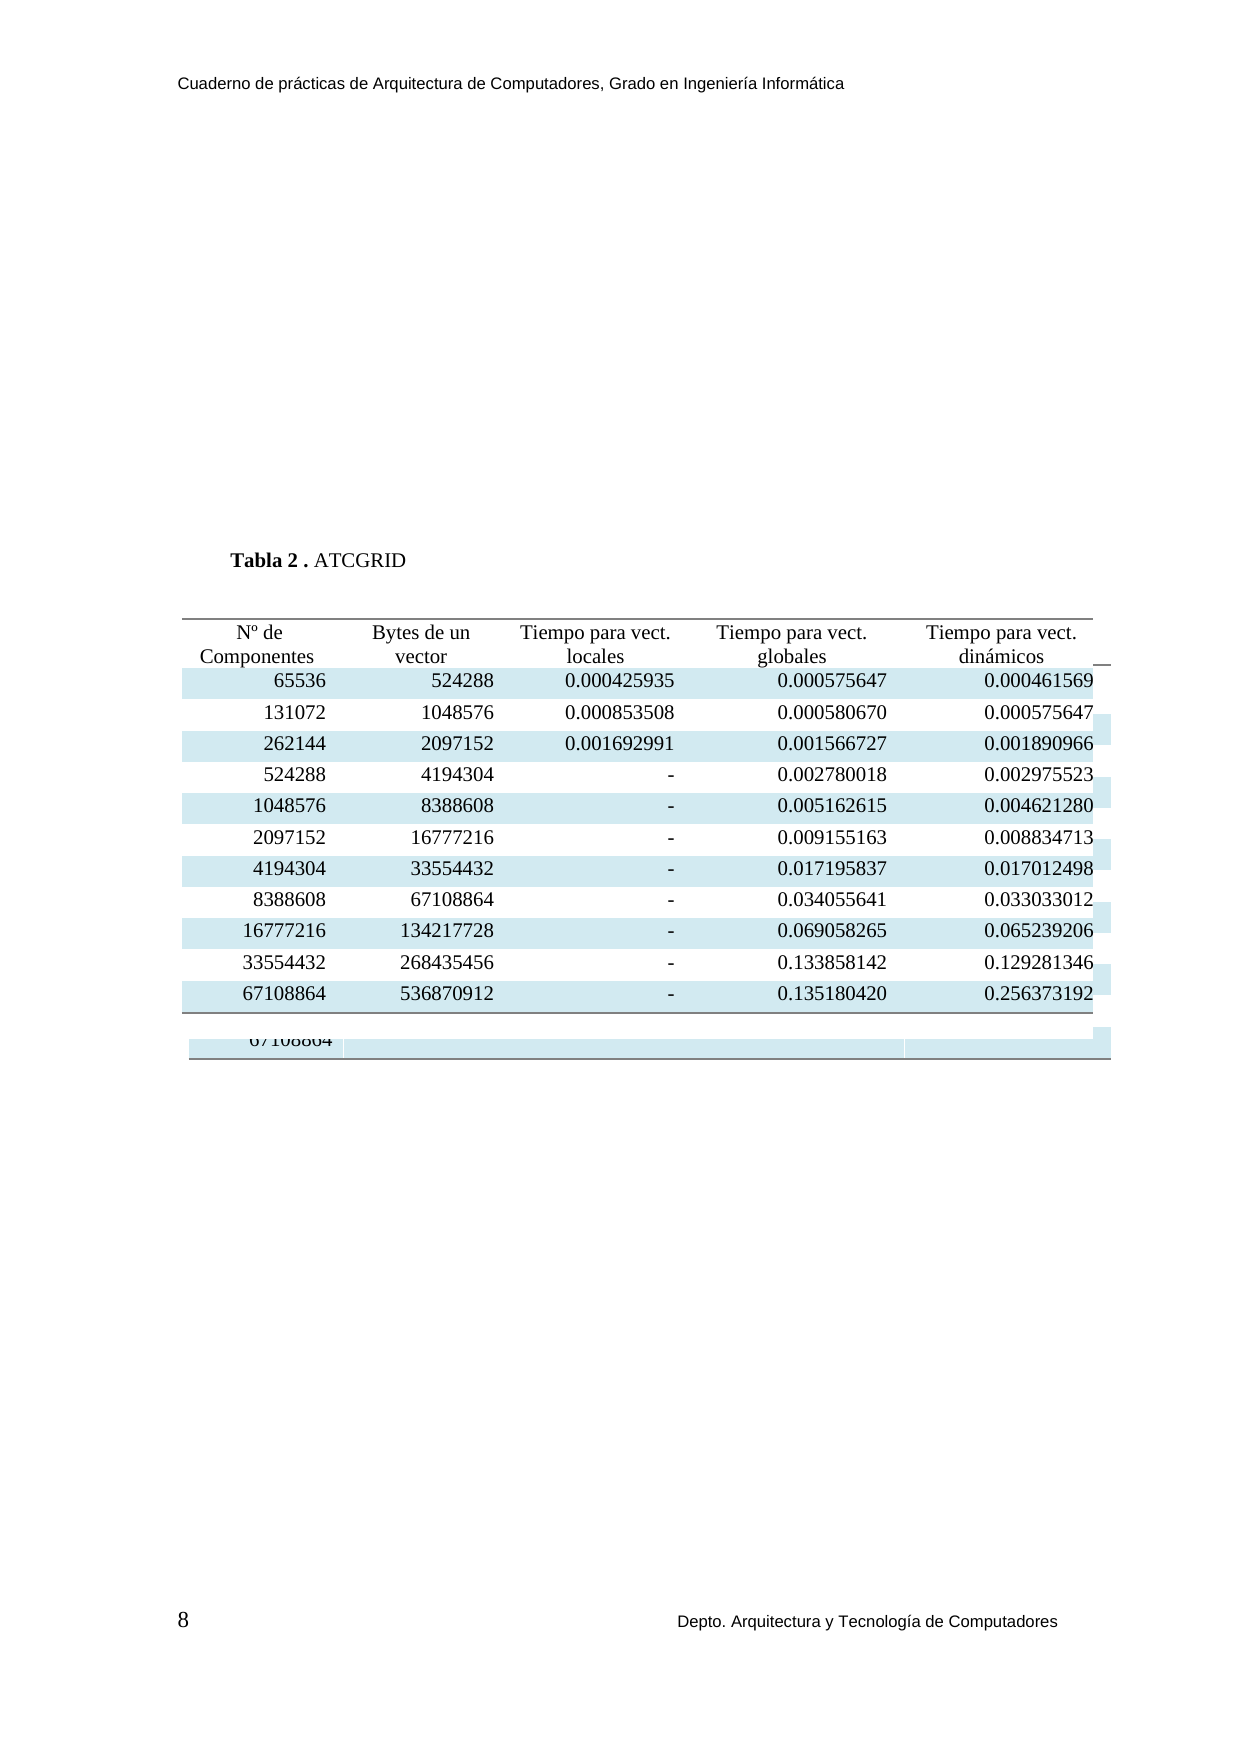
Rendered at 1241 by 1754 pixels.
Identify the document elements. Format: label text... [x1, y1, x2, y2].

table_cell [1093, 933, 1111, 964]
table_cell [1093, 808, 1111, 839]
table_cell - [505, 981, 686, 1012]
table_cell 0.256373192 [898, 981, 1093, 1012]
table_cell 0.005162615 [686, 793, 898, 824]
table_header Tiempo para vect. dinámicos [1093, 666, 1111, 714]
table_cell [1093, 870, 1111, 902]
table_cell [1093, 964, 1111, 995]
table_cell 0.135180420 [686, 981, 898, 1012]
table_cell 536870912 [337, 981, 505, 1012]
table_cell - [505, 856, 686, 887]
table_cell 65536 [182, 668, 337, 699]
table_cell 16777216 [182, 918, 337, 949]
table_header Bytes de un vector [337, 620, 505, 668]
table_cell - [505, 887, 686, 918]
table_cell [692, 1039, 904, 1058]
table_cell 0.001890966 [898, 731, 1093, 762]
table_cell 0.004621280 [898, 793, 1093, 824]
table_cell 0.000425935 [505, 668, 686, 699]
table_header Nº de Componentes [182, 620, 337, 668]
table_cell 0.065239206 [898, 918, 1093, 949]
table_cell 67108864 [182, 981, 337, 1012]
table_cell - [505, 762, 686, 793]
table_cell 0.002975523 [898, 762, 1093, 793]
table_cell 2097152 [182, 825, 337, 856]
table_cell 0.008834713 [898, 825, 1093, 856]
table_cell 131072 [182, 700, 337, 731]
table_cell 0.133858142 [686, 950, 898, 981]
table_header Tiempo para vect. dinámicos [898, 620, 1093, 668]
table_cell 33554432 [182, 950, 337, 981]
table_cell 0.001566727 [686, 731, 898, 762]
table_cell [1093, 995, 1111, 1027]
table_header ATCGRID [144, 523, 1092, 572]
table_cell 1048576 [337, 700, 505, 731]
table_cell 262144 [182, 731, 337, 762]
table_cell 0.009155163 [686, 825, 898, 856]
table_header Tiempo para vect. globales [686, 620, 898, 668]
table_cell 33554432 [337, 856, 505, 887]
table_cell 0.000580670 [686, 700, 898, 731]
table_cell 67108864 [189, 1039, 343, 1058]
table_cell 1048576 [182, 793, 337, 824]
table_cell 16777216 [337, 825, 505, 856]
table_cell [1093, 777, 1111, 808]
table_cell 0.129281346 [898, 950, 1093, 981]
table_cell 134217728 [337, 918, 505, 949]
table_cell [344, 1039, 511, 1058]
table_cell 268435456 [337, 950, 505, 981]
table_cell 67108864 [337, 887, 505, 918]
table_cell 0.033033012 [898, 887, 1093, 918]
table_cell 0.017195837 [686, 856, 898, 887]
table_cell - [505, 793, 686, 824]
table_cell 4194304 [337, 762, 505, 793]
table_cell 0.000461569 [898, 668, 1093, 699]
table_cell 524288 [182, 762, 337, 793]
table_cell [1093, 745, 1111, 777]
table_cell 8388608 [337, 793, 505, 824]
table_cell [1093, 714, 1111, 745]
table_cell [1093, 902, 1111, 933]
table_cell - [505, 950, 686, 981]
table_cell 2097152 [337, 731, 505, 762]
table_header Tiempo para vect. locales [505, 620, 686, 668]
table_cell 0.002780018 [686, 762, 898, 793]
table_cell 0.034055641 [686, 887, 898, 918]
table_cell [511, 1039, 692, 1058]
table_cell 0.000853508 [505, 700, 686, 731]
table_cell 0.001692991 [505, 731, 686, 762]
table_cell [144, 572, 1092, 610]
table_cell 0.000575647 [686, 668, 898, 699]
table_cell 524288 [337, 668, 505, 699]
table_cell [1093, 839, 1111, 870]
table_cell [905, 1027, 1111, 1058]
table_cell 8388608 [182, 887, 337, 918]
table_cell 0.069058265 [686, 918, 898, 949]
table_cell 0.000575647 [898, 700, 1093, 731]
table_cell - [505, 918, 686, 949]
table_cell - [505, 825, 686, 856]
table_cell 4194304 [182, 856, 337, 887]
table_cell 0.017012498 [898, 856, 1093, 887]
